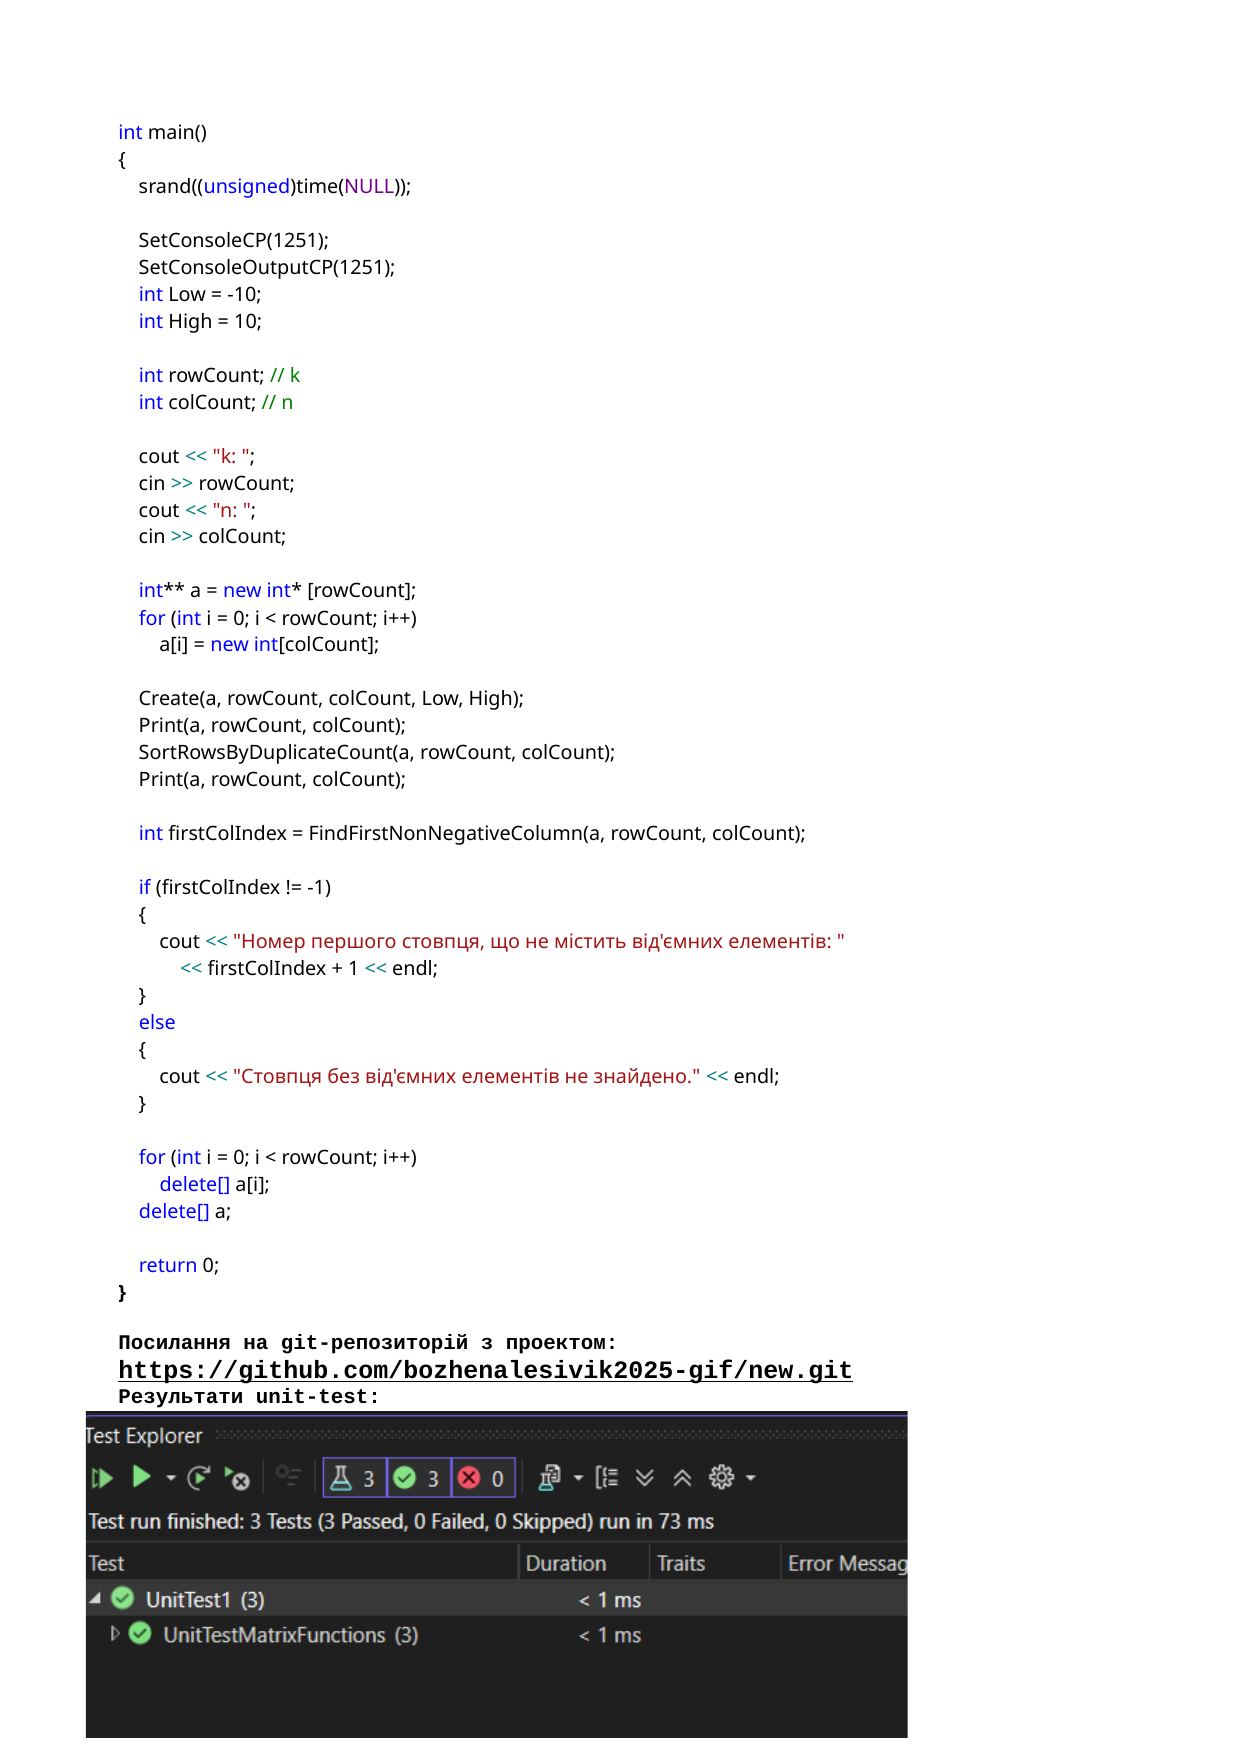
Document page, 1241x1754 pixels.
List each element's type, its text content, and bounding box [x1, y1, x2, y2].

text int colCount; // n [118, 388, 1122, 415]
text int** a = new int* [rowCount]; [118, 577, 1122, 604]
text { [118, 1035, 1122, 1062]
text SortRowsByDuplicateCount(a, rowCount, colCount); [118, 739, 1122, 766]
text else [118, 1008, 1122, 1035]
text int firstColIndex = FindFirstNonNegativeColumn(a, rowCount, colCount); [118, 819, 1122, 847]
text for (int i = 0; i < rowCount; i++) [118, 1143, 1122, 1170]
text delete[] a; [118, 1197, 1122, 1224]
text Print(a, rowCount, colCount); [118, 766, 1122, 793]
text cout << "n: "; [118, 496, 1122, 523]
text cout << "k: "; [118, 442, 1122, 469]
text int main() [118, 118, 1122, 145]
text Результати unit-test: [118, 1386, 1122, 1409]
text } [118, 981, 1122, 1008]
text } [118, 1089, 1122, 1116]
text delete[] a[i]; [118, 1170, 1122, 1197]
text a[i] = new int[colCount]; [118, 631, 1122, 658]
text SetConsoleOutputCP(1251); [118, 253, 1122, 280]
text int Low = -10; [118, 280, 1122, 307]
text cin >> colCount; [118, 523, 1122, 550]
text cout << "Номер першого стовпця, що не містить від'ємних елементів: " [118, 927, 1122, 954]
text << firstColIndex + 1 << endl; [118, 954, 1122, 981]
text } [118, 1278, 1122, 1305]
text Посилання на git-репозиторій з проектом: [118, 1332, 1122, 1356]
text { [118, 145, 1122, 172]
text srand((unsigned)time(NULL)); [118, 172, 1122, 199]
text return 0; [118, 1251, 1122, 1278]
text https://github.com/bozhenalesivik2025-gif/new.git [118, 1357, 1122, 1386]
text int rowCount; // k [118, 361, 1122, 388]
text cout << "Стовпця без від'ємних елементів не знайдено." << endl; [118, 1062, 1122, 1089]
text Create(a, rowCount, colCount, Low, High); [118, 685, 1122, 712]
text for (int i = 0; i < rowCount; i++) [118, 604, 1122, 631]
text Print(a, rowCount, colCount); [118, 712, 1122, 739]
text if (firstColIndex != -1) [118, 873, 1122, 901]
text cin >> rowCount; [118, 469, 1122, 496]
text int High = 10; [118, 307, 1122, 334]
text SetConsoleCP(1251); [118, 226, 1122, 253]
text { [118, 901, 1122, 927]
picture [85, 1411, 908, 1738]
